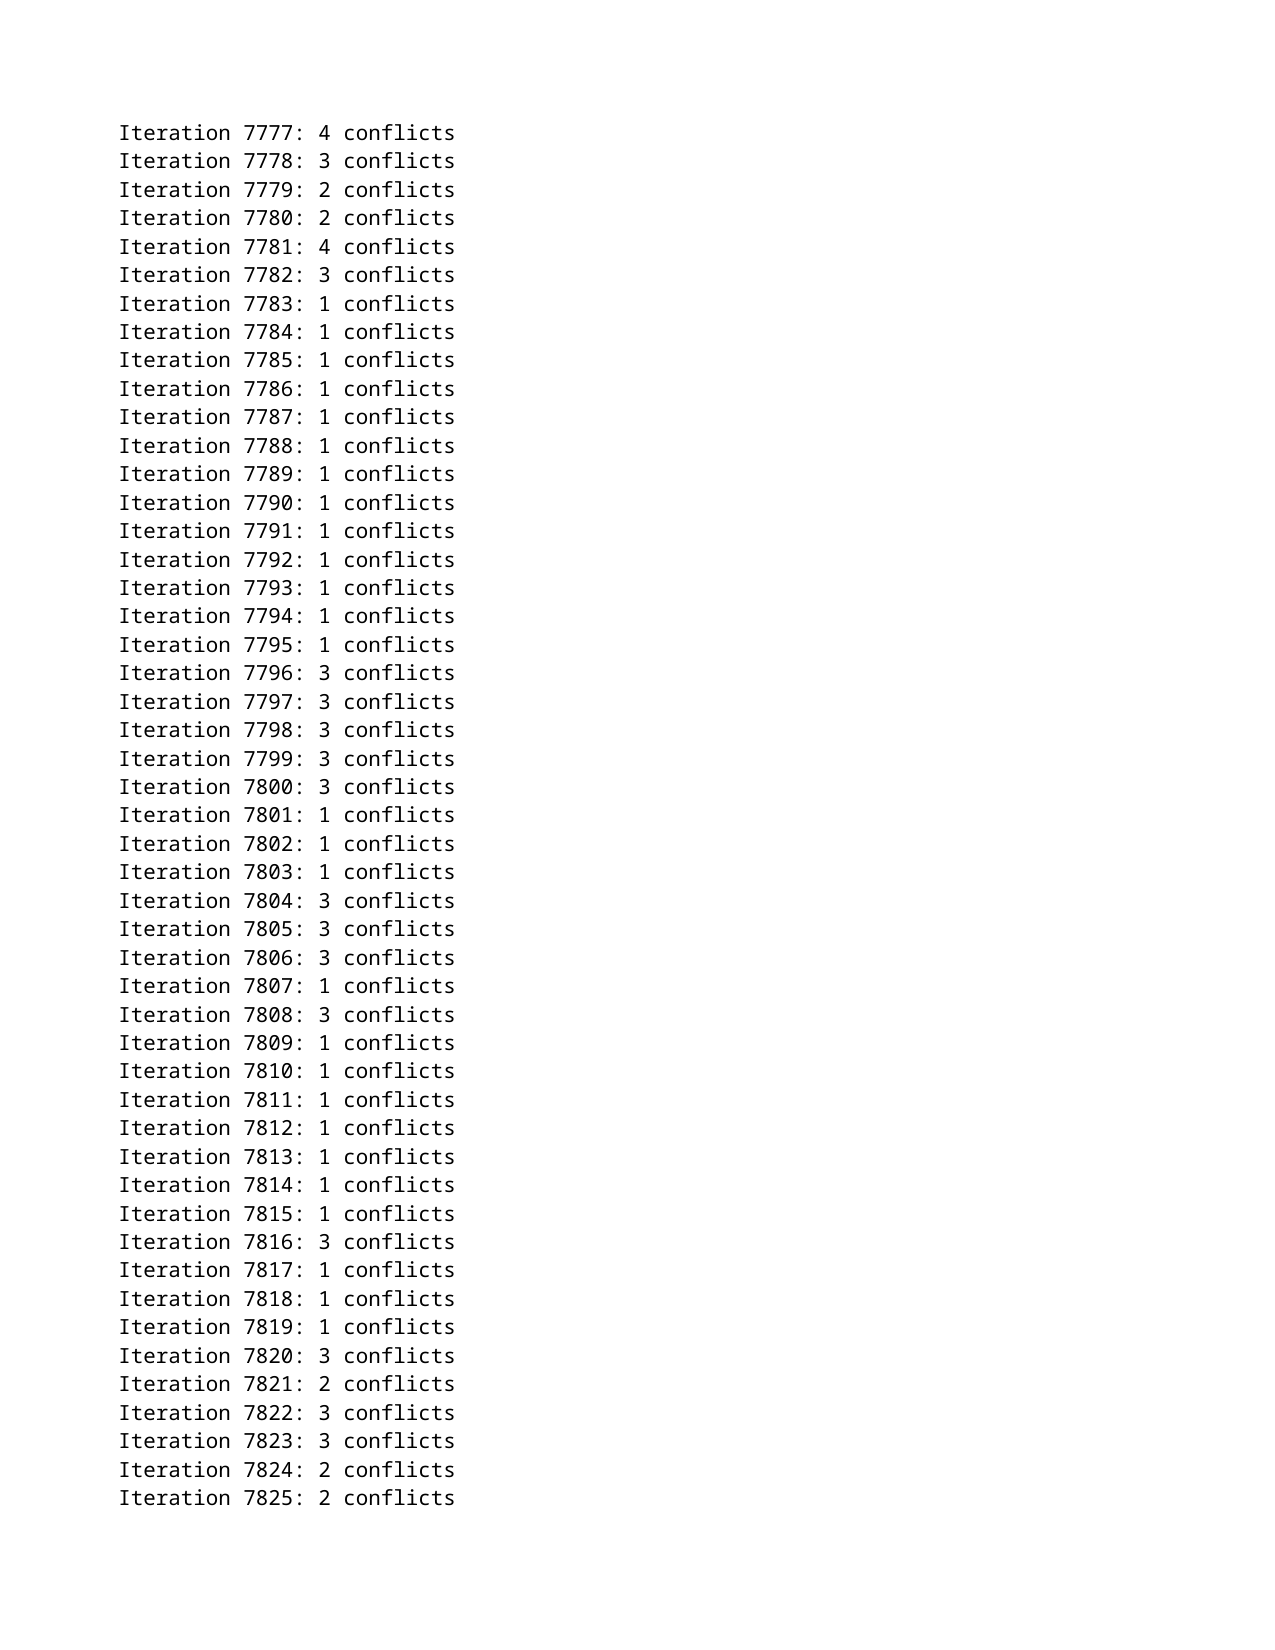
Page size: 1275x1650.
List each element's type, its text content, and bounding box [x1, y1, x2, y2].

text Iteration 7807: 1 conflicts [118, 971, 1157, 1000]
text Iteration 7808: 3 conflicts [118, 1000, 1157, 1028]
text Iteration 7785: 1 conflicts [118, 346, 1157, 374]
text Iteration 7790: 1 conflicts [118, 488, 1157, 516]
text Iteration 7801: 1 conflicts [118, 801, 1157, 829]
text Iteration 7823: 3 conflicts [118, 1426, 1157, 1455]
text Iteration 7786: 1 conflicts [118, 374, 1157, 402]
text Iteration 7788: 1 conflicts [118, 431, 1157, 459]
text Iteration 7821: 2 conflicts [118, 1369, 1157, 1398]
text Iteration 7799: 3 conflicts [118, 744, 1157, 772]
text Iteration 7795: 1 conflicts [118, 630, 1157, 658]
text Iteration 7811: 1 conflicts [118, 1085, 1157, 1113]
text Iteration 7806: 3 conflicts [118, 943, 1157, 971]
text Iteration 7797: 3 conflicts [118, 687, 1157, 715]
text Iteration 7792: 1 conflicts [118, 545, 1157, 573]
text Iteration 7818: 1 conflicts [118, 1284, 1157, 1312]
text Iteration 7815: 1 conflicts [118, 1199, 1157, 1227]
text Iteration 7804: 3 conflicts [118, 886, 1157, 914]
text Iteration 7796: 3 conflicts [118, 658, 1157, 687]
text Iteration 7798: 3 conflicts [118, 715, 1157, 744]
text Iteration 7817: 1 conflicts [118, 1256, 1157, 1284]
text Iteration 7824: 2 conflicts [118, 1455, 1157, 1483]
text Iteration 7784: 1 conflicts [118, 317, 1157, 346]
text Iteration 7825: 2 conflicts [118, 1483, 1157, 1512]
text Iteration 7789: 1 conflicts [118, 459, 1157, 488]
text Iteration 7809: 1 conflicts [118, 1028, 1157, 1057]
text Iteration 7779: 2 conflicts [118, 175, 1157, 203]
text Iteration 7800: 3 conflicts [118, 772, 1157, 801]
text Iteration 7780: 2 conflicts [118, 203, 1157, 232]
text Iteration 7781: 4 conflicts [118, 232, 1157, 260]
text Iteration 7810: 1 conflicts [118, 1057, 1157, 1085]
text Iteration 7782: 3 conflicts [118, 260, 1157, 289]
text Iteration 7803: 1 conflicts [118, 857, 1157, 886]
text Iteration 7778: 3 conflicts [118, 147, 1157, 175]
text Iteration 7822: 3 conflicts [118, 1398, 1157, 1426]
text Iteration 7820: 3 conflicts [118, 1341, 1157, 1369]
text Iteration 7819: 1 conflicts [118, 1312, 1157, 1341]
text Iteration 7816: 3 conflicts [118, 1227, 1157, 1256]
text Iteration 7791: 1 conflicts [118, 516, 1157, 545]
text Iteration 7783: 1 conflicts [118, 289, 1157, 317]
text Iteration 7777: 4 conflicts [118, 118, 1157, 147]
text Iteration 7794: 1 conflicts [118, 602, 1157, 630]
text Iteration 7814: 1 conflicts [118, 1170, 1157, 1199]
text Iteration 7812: 1 conflicts [118, 1113, 1157, 1142]
text Iteration 7802: 1 conflicts [118, 829, 1157, 857]
text Iteration 7793: 1 conflicts [118, 573, 1157, 602]
text Iteration 7813: 1 conflicts [118, 1142, 1157, 1170]
text Iteration 7787: 1 conflicts [118, 402, 1157, 431]
text Iteration 7805: 3 conflicts [118, 914, 1157, 943]
